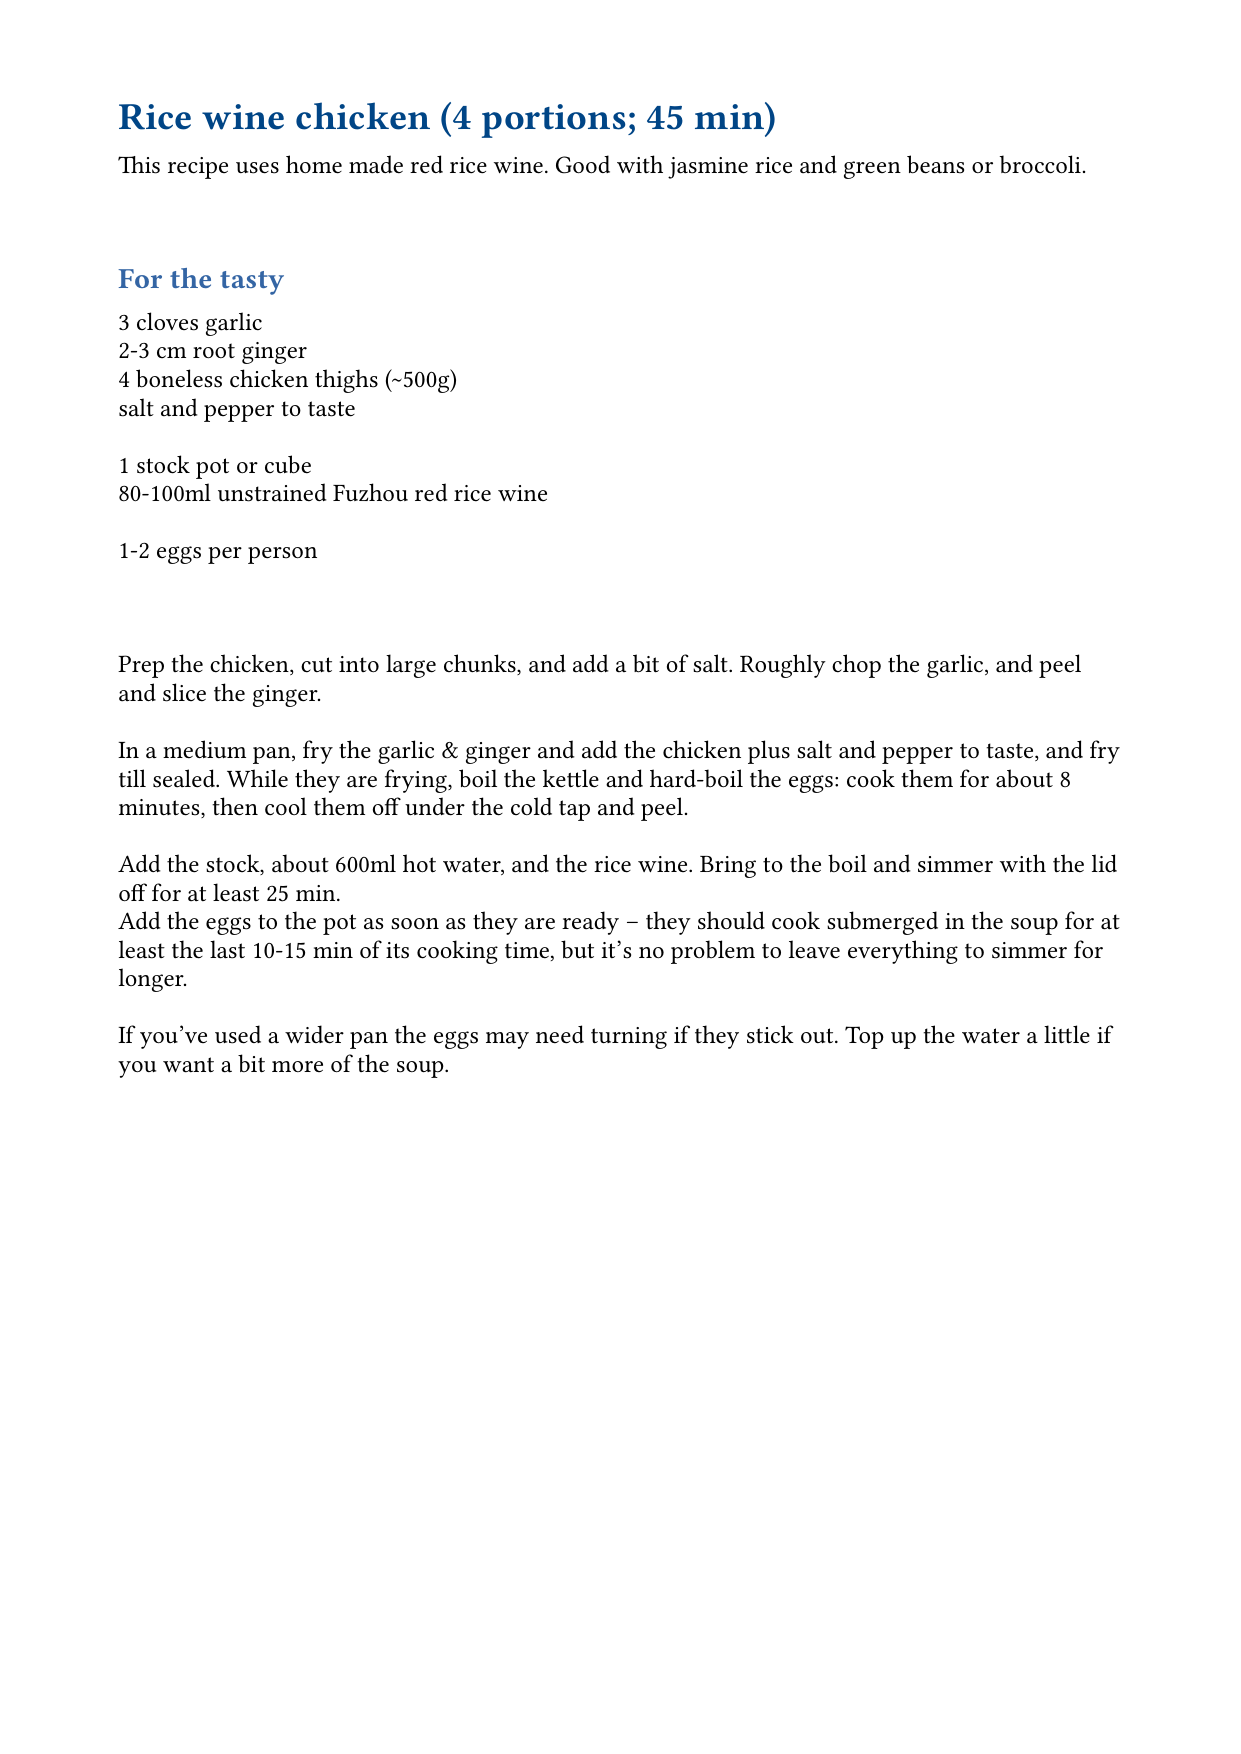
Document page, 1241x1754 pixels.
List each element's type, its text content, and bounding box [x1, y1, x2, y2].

text 4 boneless chicken thighs (~500g) [118, 365, 1122, 393]
text In a medium pan, fry the garlic & ginger and add the chicken plus salt and pepper to taste, and fry till sealed. While they are frying, boil the kettle and hard-boil the eggs: cook them for about 8 minutes, then cool them off under the cold tap and peel. [118, 736, 1122, 822]
text Add the stock, about 600ml hot water, and the rice wine. Bring to the boil and simmer with the lid off for at least 25 min. [118, 850, 1122, 907]
text This recipe uses home made red rice wine. Good with jasmine rice and green beans or broccoli. [118, 152, 1122, 180]
text Prep the chicken, cut into large chunks, and add a bit of salt. Roughly chop the garlic, and peel and slice the ginger. [118, 650, 1122, 707]
text If you’ve used a wider pan the eggs may need turning if they stick out. Top up the water a little if you want a bit more of the soup. [118, 993, 1122, 1078]
text 3 cloves garlic [118, 308, 1122, 336]
subtitle Rice wine chicken (4 portions; 45 min) [118, 96, 1122, 139]
text salt and pepper to taste [118, 393, 1122, 422]
text 1-2 eggs per person [118, 536, 1122, 565]
text Add the eggs to the pot as soon as they are ready – they should cook submerged in the soup for at least the last 10-15 min of its cooking time, but it’s no problem to leave everything to simmer for longer. [118, 907, 1122, 993]
subtitle For the tasty [118, 262, 1122, 295]
text 80-100ml unstrained Fuzhou red rice wine [118, 479, 1122, 508]
text 1 stock pot or cube [118, 451, 1122, 479]
text 2-3 cm root ginger [118, 336, 1122, 365]
